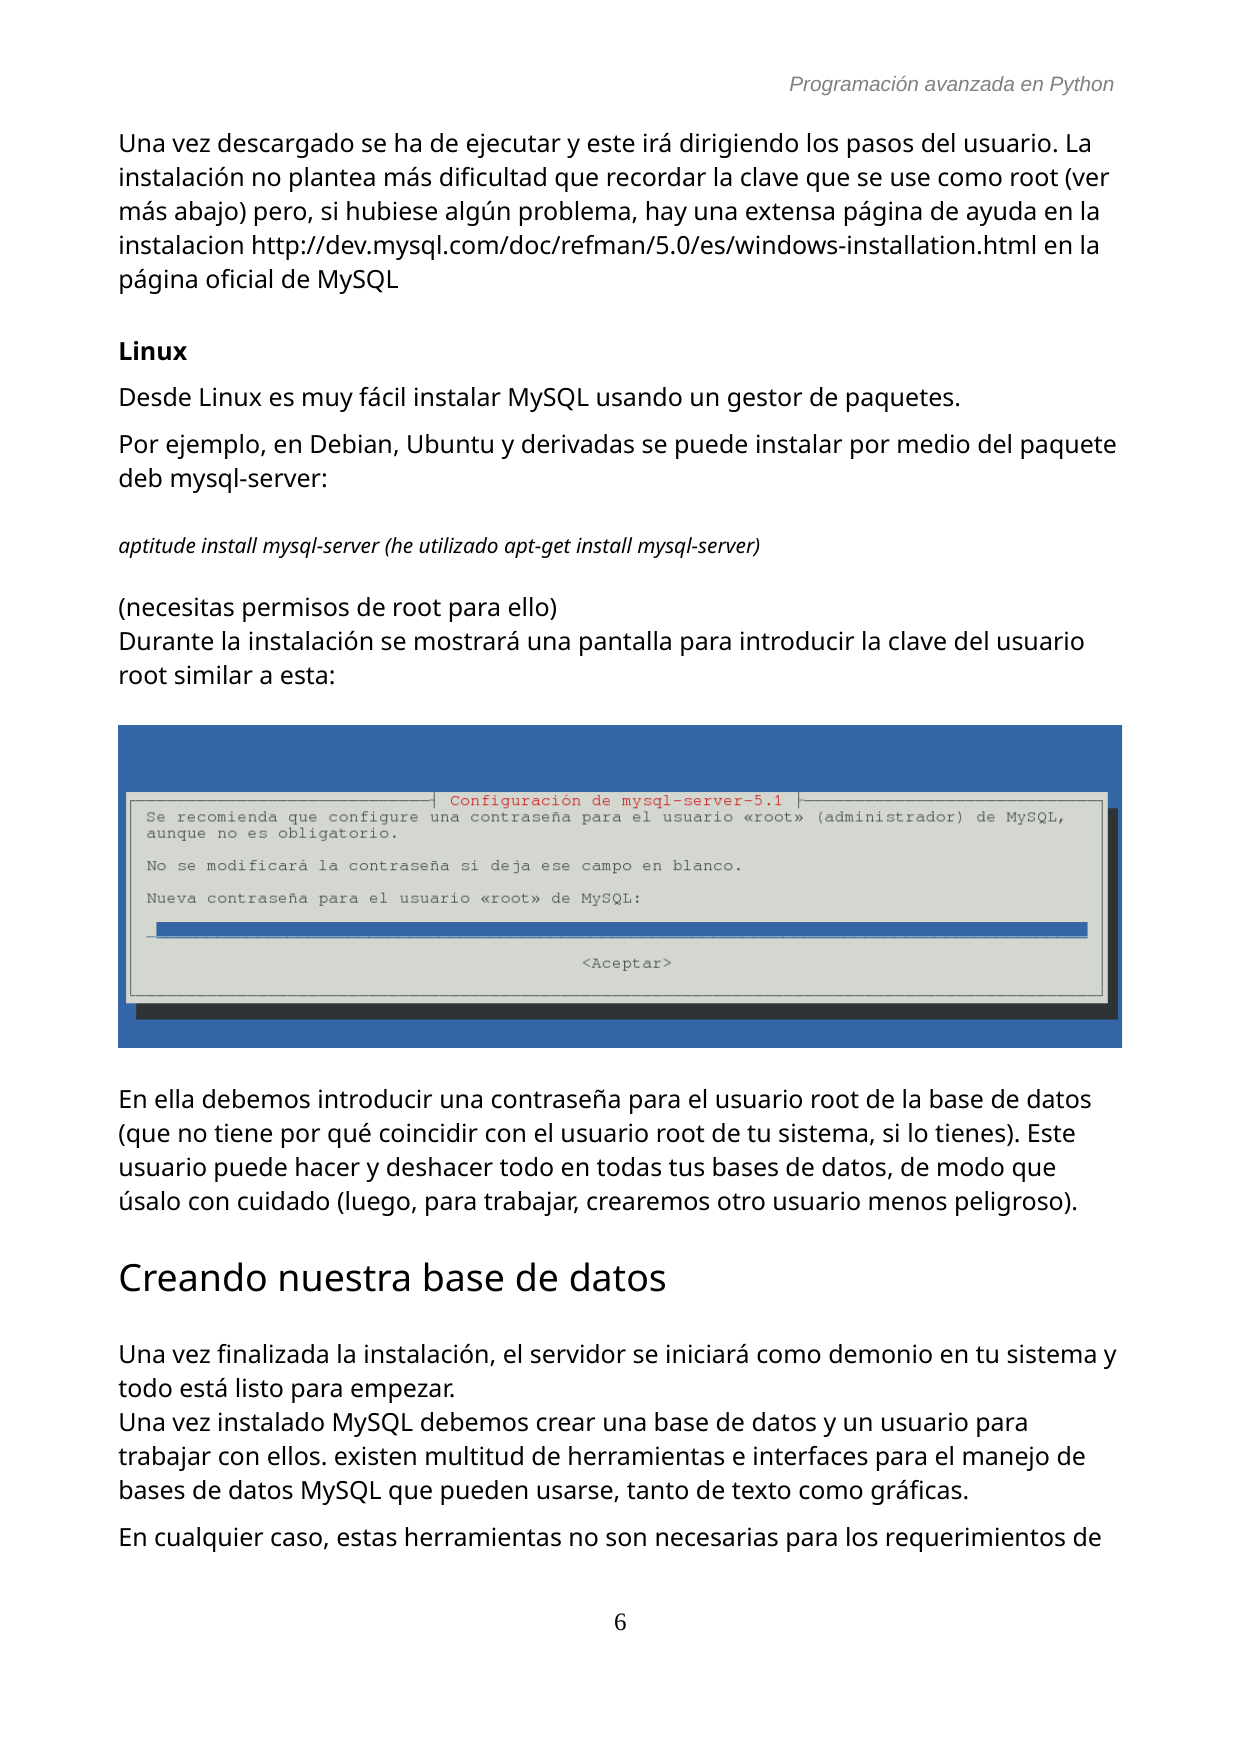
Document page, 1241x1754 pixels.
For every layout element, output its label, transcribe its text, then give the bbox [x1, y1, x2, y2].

text Durante la instalación se mostrará una pantalla para introducir la clave del usuario root similar a esta: [118, 624, 1122, 692]
text Creando nuestra base de datos [118, 1252, 1122, 1303]
text Por ejemplo, en Debian, Ubuntu y derivadas se puede instalar por medio del paquete deb mysql-server: [118, 427, 1122, 495]
text (necesitas permisos de root para ello) [118, 589, 1122, 624]
text aptitude install mysql-server (he utilizado apt-get install mysql-server) [118, 529, 1122, 560]
text Una vez finalizada la instalación, el servidor se iniciará como demonio en tu sistema y todo está listo para empezar. [118, 1337, 1122, 1405]
text Una vez instalado MySQL debemos crear una base de datos y un usuario para trabajar con ellos. existen multitud de herramientas e interfaces para el manejo de bases de datos MySQL que pueden usarse, tanto de texto como gráficas. [118, 1405, 1122, 1507]
picture [118, 725, 1123, 1048]
text Desde Linux es muy fácil instalar MySQL usando un gestor de paquetes. [118, 380, 1122, 414]
text En cualquier caso, estas herramientas no son necesarias para los requerimientos de [118, 1519, 1122, 1554]
text Una vez descargado se ha de ejecutar y este irá dirigiendo los pasos del usuario. La instalación no plantea más dificultad que recordar la clave que se use como root (ver más abajo) pero, si hubiese algún problema, hay una extensa página de ayuda en la instalacion http://dev.mysql.com/doc/refman/5.0/es/windows-installation.html en la página oficial de MySQL [118, 126, 1122, 296]
subtitle Linux [118, 333, 1122, 368]
text En ella debemos introducir una contraseña para el usuario root de la base de datos (que no tiene por qué coincidir con el usuario root de tu sistema, si lo tienes). Este usuario puede hacer y deshacer todo en todas tus bases de datos, de modo que úsalo con cuidado (luego, para trabajar, crearemos otro usuario menos peligroso). [118, 1081, 1122, 1218]
